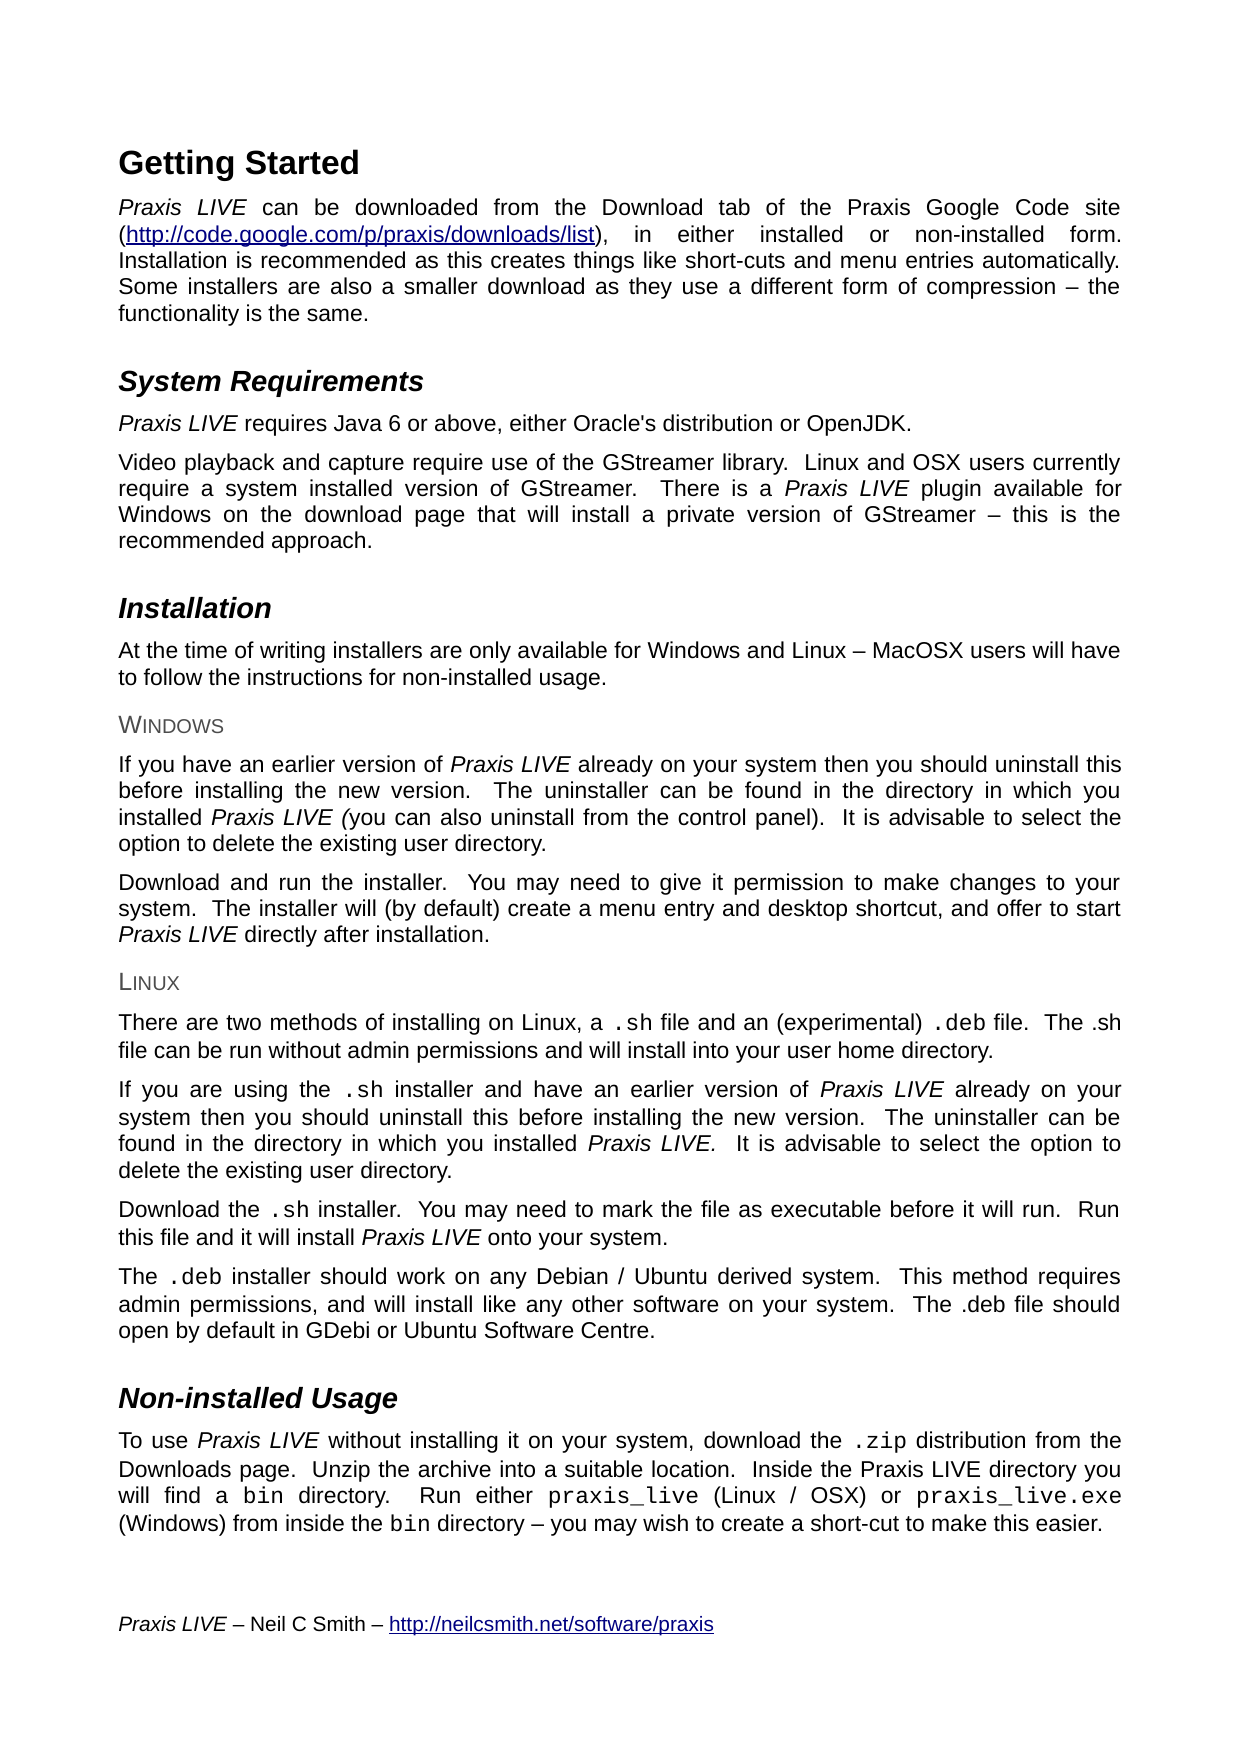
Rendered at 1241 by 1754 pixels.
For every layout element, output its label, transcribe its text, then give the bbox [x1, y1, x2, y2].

text Download and run the installer. You may need to give it permission to make changes to your system. The installer will (by default) create a menu entry and desktop shortcut, and offer to start Praxis LIVE directly after installation. [118, 869, 1122, 948]
text Video playback and capture require use of the GStreamer library. Linux and OSX users currently require a system installed version of GStreamer. There is a Praxis LIVE plugin available for Windows on the download page that will install a private version of GStreamer – this is the recommended approach. [118, 448, 1122, 554]
subtitle System Requirements [118, 363, 1122, 397]
subtitle Linux [118, 967, 1122, 996]
text To use Praxis LIVE without installing it on your system, download the .zip distribution from the Downloads page. Unzip the archive into a suitable location. Inside the Praxis LIVE directory you will find a bin directory. Run either praxis_live (Linux / OSX) or praxis_live.exe (Windows) from inside the bin directory – you may wish to create a short-cut to make this easier. [118, 1427, 1122, 1539]
text The .deb installer should work on any Debian / Ubuntu derived system. This method requires admin permissions, and will install like any other software on your system. The .deb file should open by default in GDebi or Ubuntu Software Centre. [118, 1263, 1122, 1344]
text There are two methods of installing on Linux, a .sh file and an (experimental) .deb file. The .sh file can be run without admin permissions and will install into your user home directory. [118, 1008, 1122, 1063]
subtitle Windows [118, 710, 1122, 738]
subtitle Non-installed Usage [118, 1381, 1122, 1415]
text At the time of writing installers are only available for Windows and Linux – MacOSX users will have to follow the instructions for non-installed usage. [118, 637, 1122, 690]
text If you have an earlier version of Praxis LIVE already on your system then you should uninstall this before installing the new version. The uninstaller can be found in the directory in which you installed Praxis LIVE (you can also uninstall from the control panel). It is advisable to select the option to delete the existing user directory. [118, 751, 1122, 856]
subtitle Installation [118, 591, 1122, 625]
subtitle Getting Started [118, 143, 1122, 182]
text Download the .sh installer. You may need to mark the file as executable before it will run. Run this file and it will install Praxis LIVE onto your system. [118, 1196, 1122, 1250]
text Praxis LIVE can be downloaded from the Download tab of the Praxis Google Code site (http://code.google.com/p/praxis/downloads/list), in either installed or non-installed form. Installation is recommended as this creates things like short-cuts and menu entries automatically. Some installers are also a smaller download as they use a different form of compression – the functionality is the same. [118, 194, 1122, 326]
text If you are using the .sh installer and have an earlier version of Praxis LIVE already on your system then you should uninstall this before installing the new version. The uninstaller can be found in the directory in which you installed Praxis LIVE. It is advisable to select the option to delete the existing user directory. [118, 1076, 1122, 1183]
text Praxis LIVE requires Java 6 or above, either Oracle's distribution or OpenJDK. [118, 409, 1122, 436]
